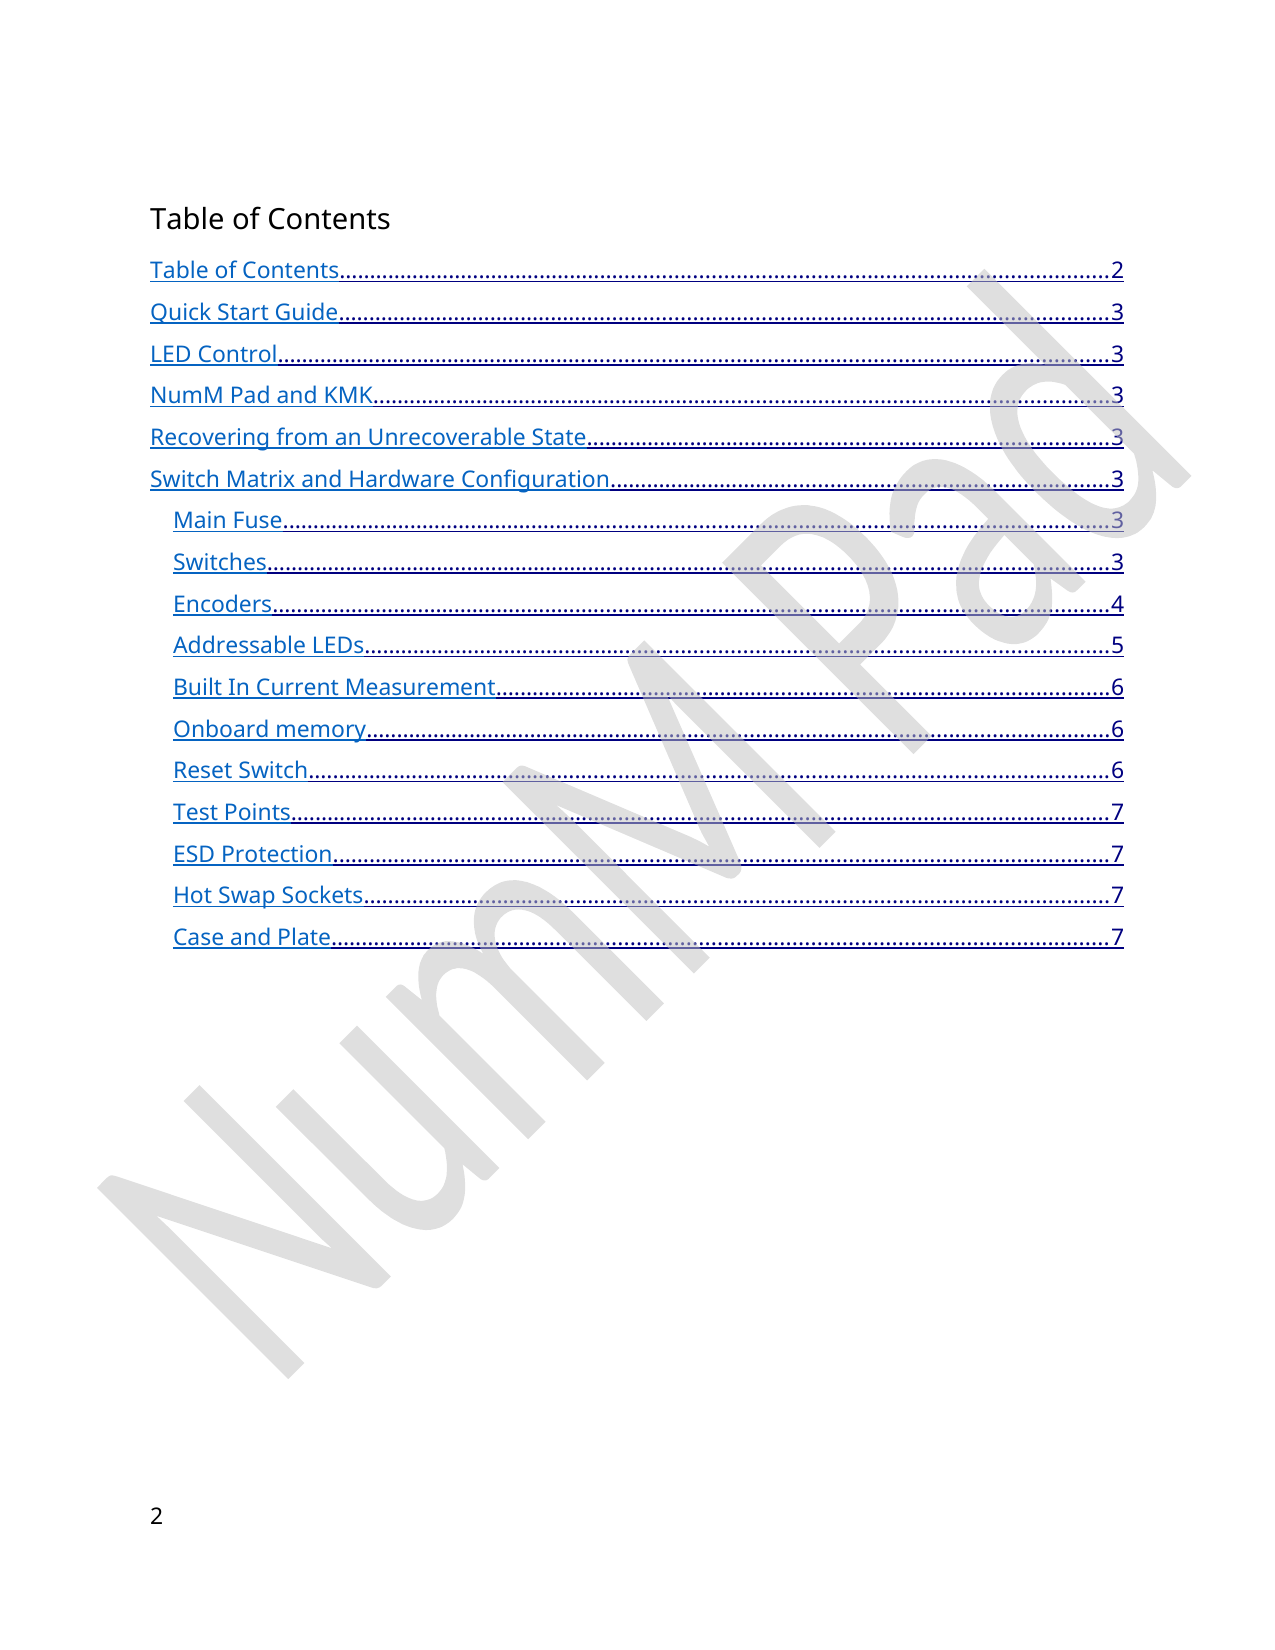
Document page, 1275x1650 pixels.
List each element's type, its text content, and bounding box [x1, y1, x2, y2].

text Case and Plate 7 [583, 921, 666, 947]
text ESD Protection 7 [592, 838, 691, 864]
text Encoders 4 [980, 588, 1035, 614]
text Test Points 7 [801, 796, 1125, 827]
text Switches 3 [875, 546, 967, 572]
text NumM Pad and KMK 3 [150, 379, 998, 406]
text LED Control 3 [1055, 338, 1125, 369]
text Onboard memory 6 [676, 713, 709, 739]
text Addressable LEDs 5 [173, 629, 814, 656]
text Built In Current Measurement 6 [868, 671, 1125, 702]
text Reset Switch 6 [759, 754, 1125, 786]
text Switches 3 [762, 546, 860, 572]
text NumM Pad and KMK 3 [150, 407, 990, 411]
text Onboard memory 6 [718, 713, 897, 739]
text Recovering from an Unrecoverable State 3 [1019, 421, 1125, 452]
text Table of Contents 2 [150, 254, 1125, 286]
text ESD Protection 7 [173, 838, 583, 864]
text Quick Start Guide 3 [150, 296, 1001, 322]
text Encoders 4 [1049, 588, 1125, 619]
text Built In Current Measurement 6 [676, 671, 855, 697]
subtitle Table of Contents [150, 198, 1125, 238]
text Hot Swap Sockets 7 [173, 879, 625, 906]
text Reset Switch 6 [173, 782, 505, 786]
text Switch Matrix and Hardware Configuration 3 [958, 463, 1032, 489]
text Encoders 4 [898, 588, 964, 614]
text Switches 3 [1051, 546, 1125, 577]
text Case and Plate 7 [173, 921, 479, 947]
text Test Points 7 [712, 796, 792, 822]
text Reset Switch 6 [694, 754, 751, 781]
text Built In Current Measurement 6 [173, 671, 642, 697]
text Case and Plate 7 [495, 921, 571, 947]
text Test Points 7 [173, 796, 541, 822]
text Reset Switch 6 [173, 754, 678, 781]
text Case and Plate 7 [675, 921, 1125, 952]
text Switch Matrix and Hardware Configuration 3 [1045, 463, 1125, 494]
text Main Fuse 3 [173, 532, 751, 536]
text Hot Swap Sockets 7 [173, 907, 475, 911]
text Test Points 7 [561, 808, 593, 822]
text LED Control 3 [150, 338, 1043, 364]
text Switches 3 [173, 546, 737, 572]
text Addressable LEDs 5 [662, 657, 819, 661]
text Switch Matrix and Hardware Configuration 3 [150, 463, 915, 489]
text Test Points 7 [598, 796, 696, 822]
text Reset Switch 6 [565, 782, 680, 786]
text ESD Protection 7 [731, 838, 1125, 869]
text Main Fuse 3 [173, 504, 890, 531]
text Main Fuse 3 [1009, 504, 1086, 531]
text Switches 3 [982, 546, 1034, 572]
text Addressable LEDs 5 [173, 657, 627, 661]
text NumM Pad and KMK 3 [1019, 382, 1085, 406]
text Main Fuse 3 [914, 532, 976, 536]
text Hot Swap Sockets 7 [633, 879, 1125, 911]
text Encoders 4 [173, 588, 772, 614]
text Recovering from an Unrecoverable State 3 [150, 421, 1000, 447]
text Onboard memory 6 [173, 713, 660, 739]
text Main Fuse 3 [915, 504, 987, 531]
text Encoders 4 [785, 588, 869, 614]
text Addressable LEDs 5 [865, 629, 1125, 661]
text NumM Pad and KMK 3 [1096, 379, 1125, 408]
text Quick Start Guide 3 [1013, 296, 1125, 327]
text Main Fuse 3 [1037, 532, 1098, 536]
text Onboard memory 6 [910, 713, 1125, 744]
